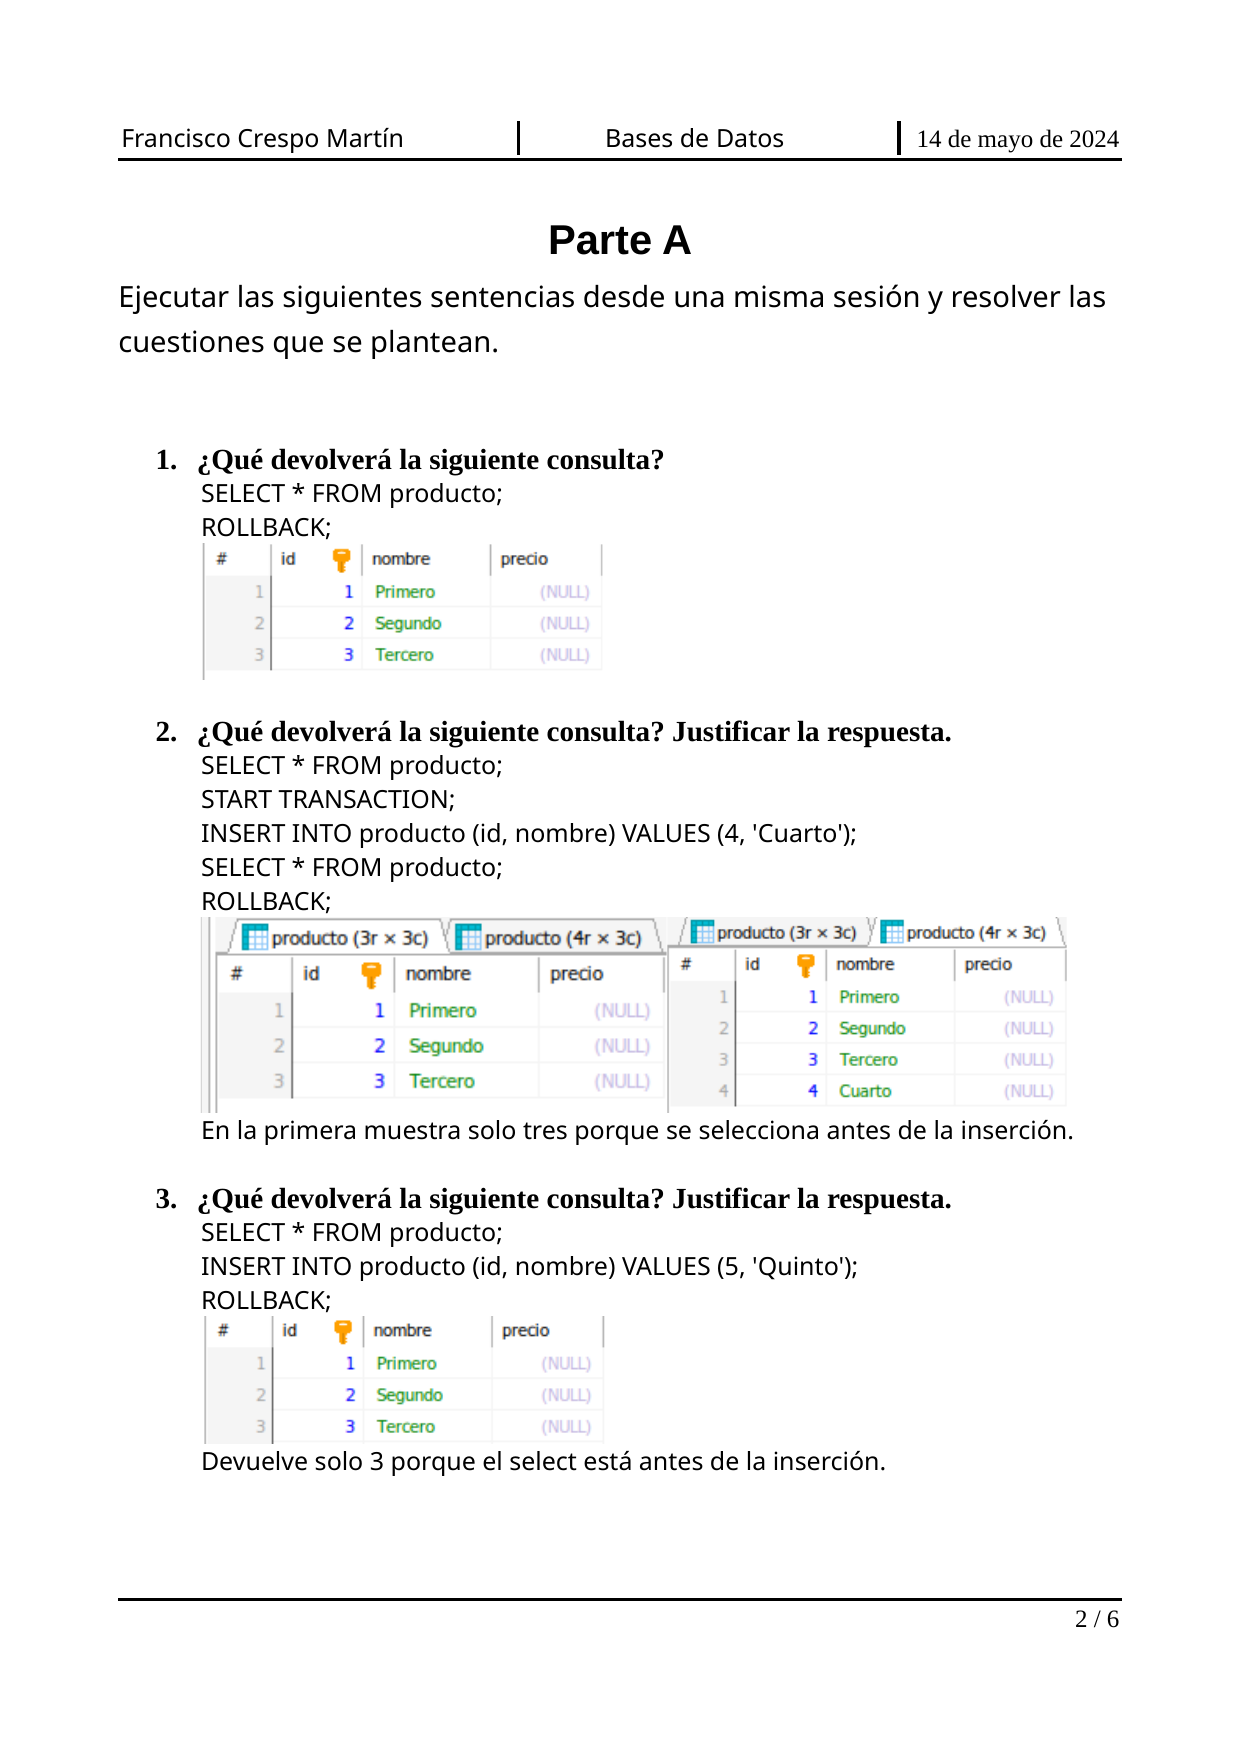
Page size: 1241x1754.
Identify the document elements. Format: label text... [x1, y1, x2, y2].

subtitle En la primera muestra solo tres porque se selecciona antes de la inserción. [201, 1113, 1122, 1147]
subtitle SELECT * FROM producto; [201, 849, 1122, 883]
subtitle ROLLBACK; [201, 883, 1122, 918]
subtitle ROLLBACK; [201, 1283, 1122, 1317]
picture [200, 543, 603, 680]
subtitle SELECT * FROM producto; [201, 1214, 1122, 1248]
subtitle ¿Qué devolverá la siguiente consulta? Justificar la respuesta. [155, 714, 1122, 747]
subtitle ¿Qué devolverá la siguiente consulta? [155, 442, 1122, 476]
subtitle SELECT * FROM producto; [201, 747, 1122, 781]
picture [200, 917, 1067, 1113]
subtitle INSERT INTO producto (id, nombre) VALUES (5, 'Quinto'); [201, 1248, 1122, 1283]
text Ejecutar las siguientes sentencias desde una misma sesión y resolver las cuestiones que se plantean. [118, 276, 1122, 361]
subtitle Devuelve solo 3 porque el select está antes de la inserción. [201, 1443, 1122, 1477]
subtitle Parte A [118, 216, 1122, 263]
subtitle SELECT * FROM producto; [201, 476, 1122, 510]
subtitle ROLLBACK; [201, 510, 1122, 544]
subtitle INSERT INTO producto (id, nombre) VALUES (4, 'Cuarto'); [201, 815, 1122, 849]
subtitle START TRANSACTION; [201, 781, 1122, 815]
subtitle ¿Qué devolverá la siguiente consulta? Justificar la respuesta. [155, 1181, 1122, 1214]
picture [200, 1316, 606, 1444]
